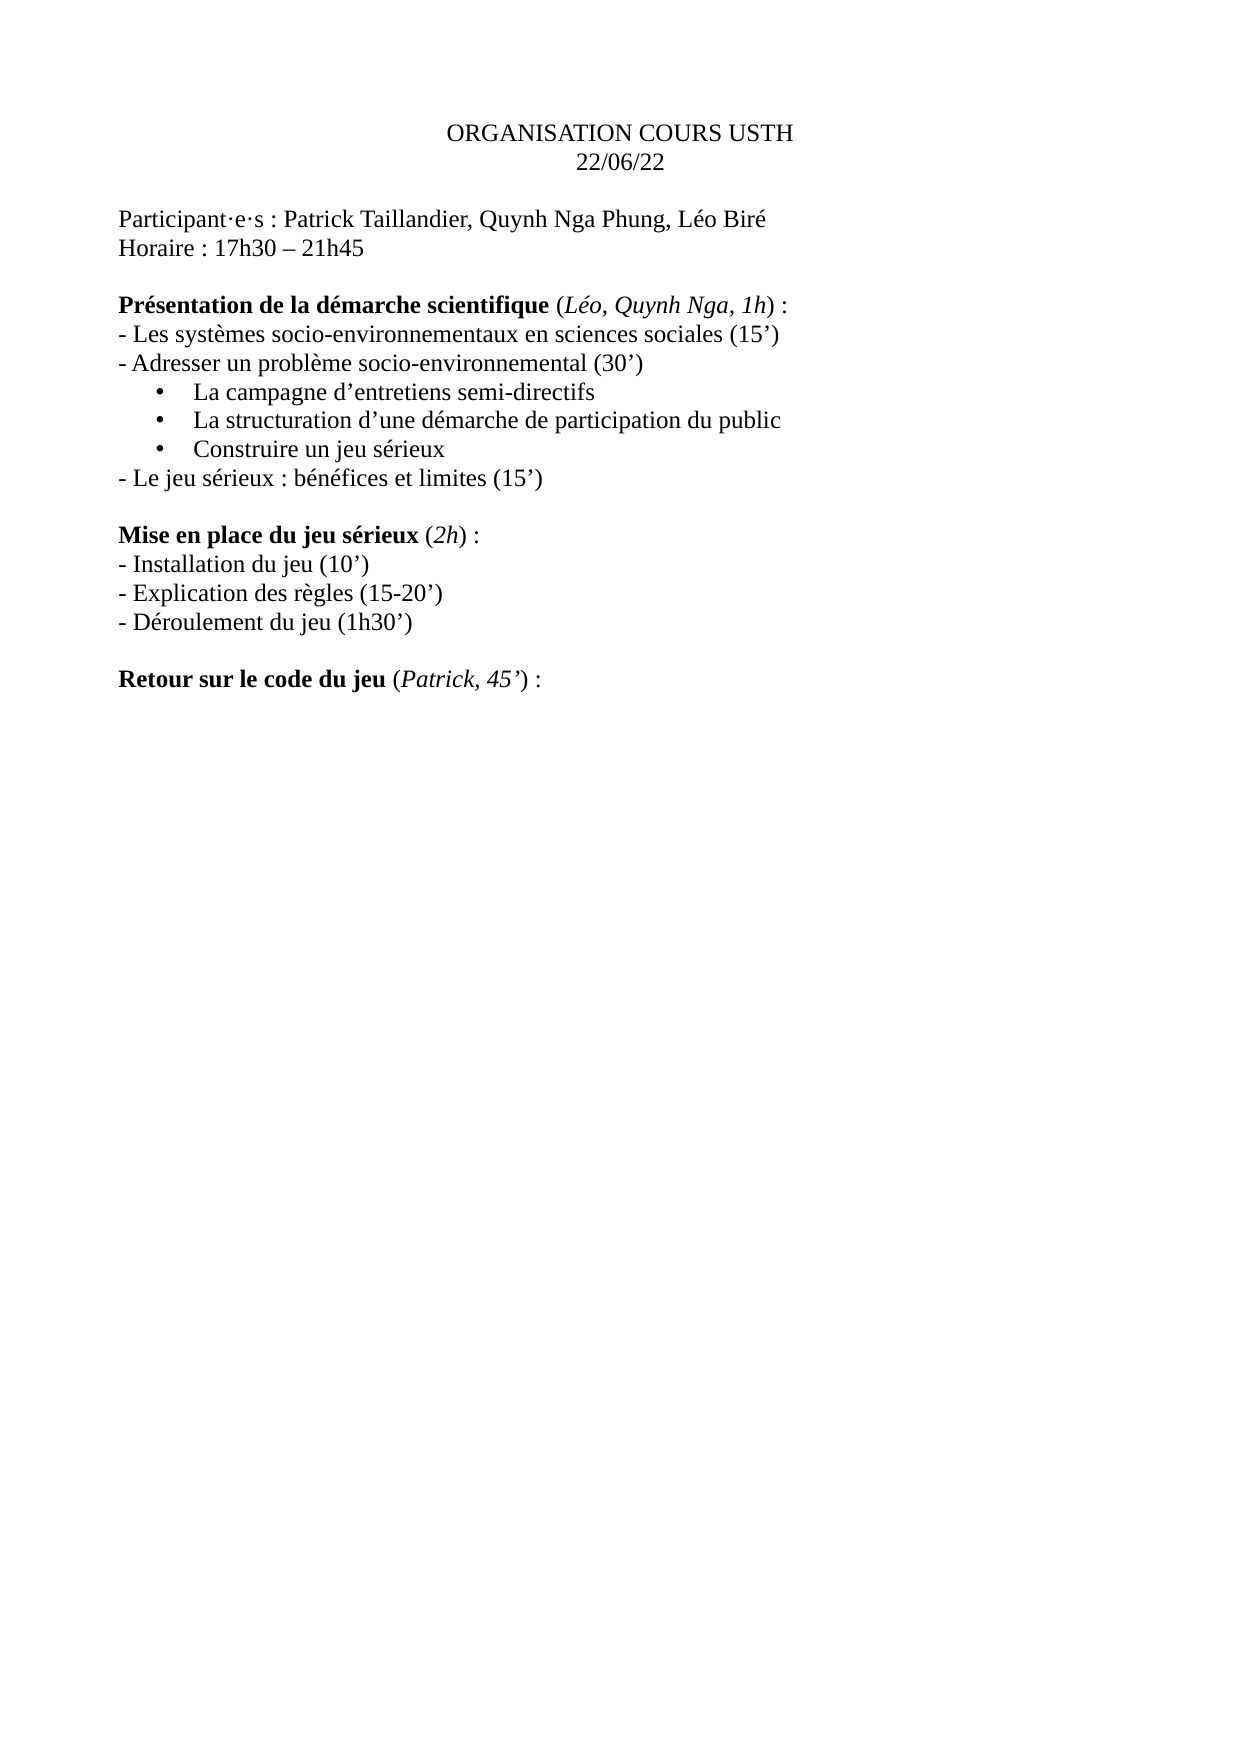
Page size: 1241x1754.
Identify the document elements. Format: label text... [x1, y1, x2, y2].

text - Les systèmes socio-environnementaux en sciences sociales (15’) [118, 319, 1122, 348]
text - Déroulement du jeu (1h30’) [118, 607, 1122, 636]
text Horaire : 17h30 – 21h45 [118, 233, 1122, 262]
text - Le jeu sérieux : bénéfices et limites (15’) [118, 463, 1122, 492]
text - Explication des règles (15-20’) [118, 578, 1122, 607]
text - Adresser un problème socio-environnemental (30’) [118, 348, 1122, 377]
text Mise en place du jeu sérieux (2h) : [118, 521, 1122, 549]
text - Installation du jeu (10’) [118, 549, 1122, 578]
text ORGANISATION COURS USTH [118, 118, 1122, 147]
list Construire un jeu sérieux [156, 434, 1122, 463]
text Retour sur le code du jeu (Patrick, 45’) : [118, 664, 1122, 693]
list La structuration d’une démarche de participation du public [156, 406, 1122, 434]
text Présentation de la démarche scientifique (Léo, Quynh Nga, 1h) : [118, 291, 1122, 319]
text Participant·e·s : Patrick Taillandier, Quynh Nga Phung, Léo Biré [118, 204, 1122, 233]
list La campagne d’entretiens semi-directifs [156, 377, 1122, 406]
text 22/06/22 [118, 147, 1122, 176]
